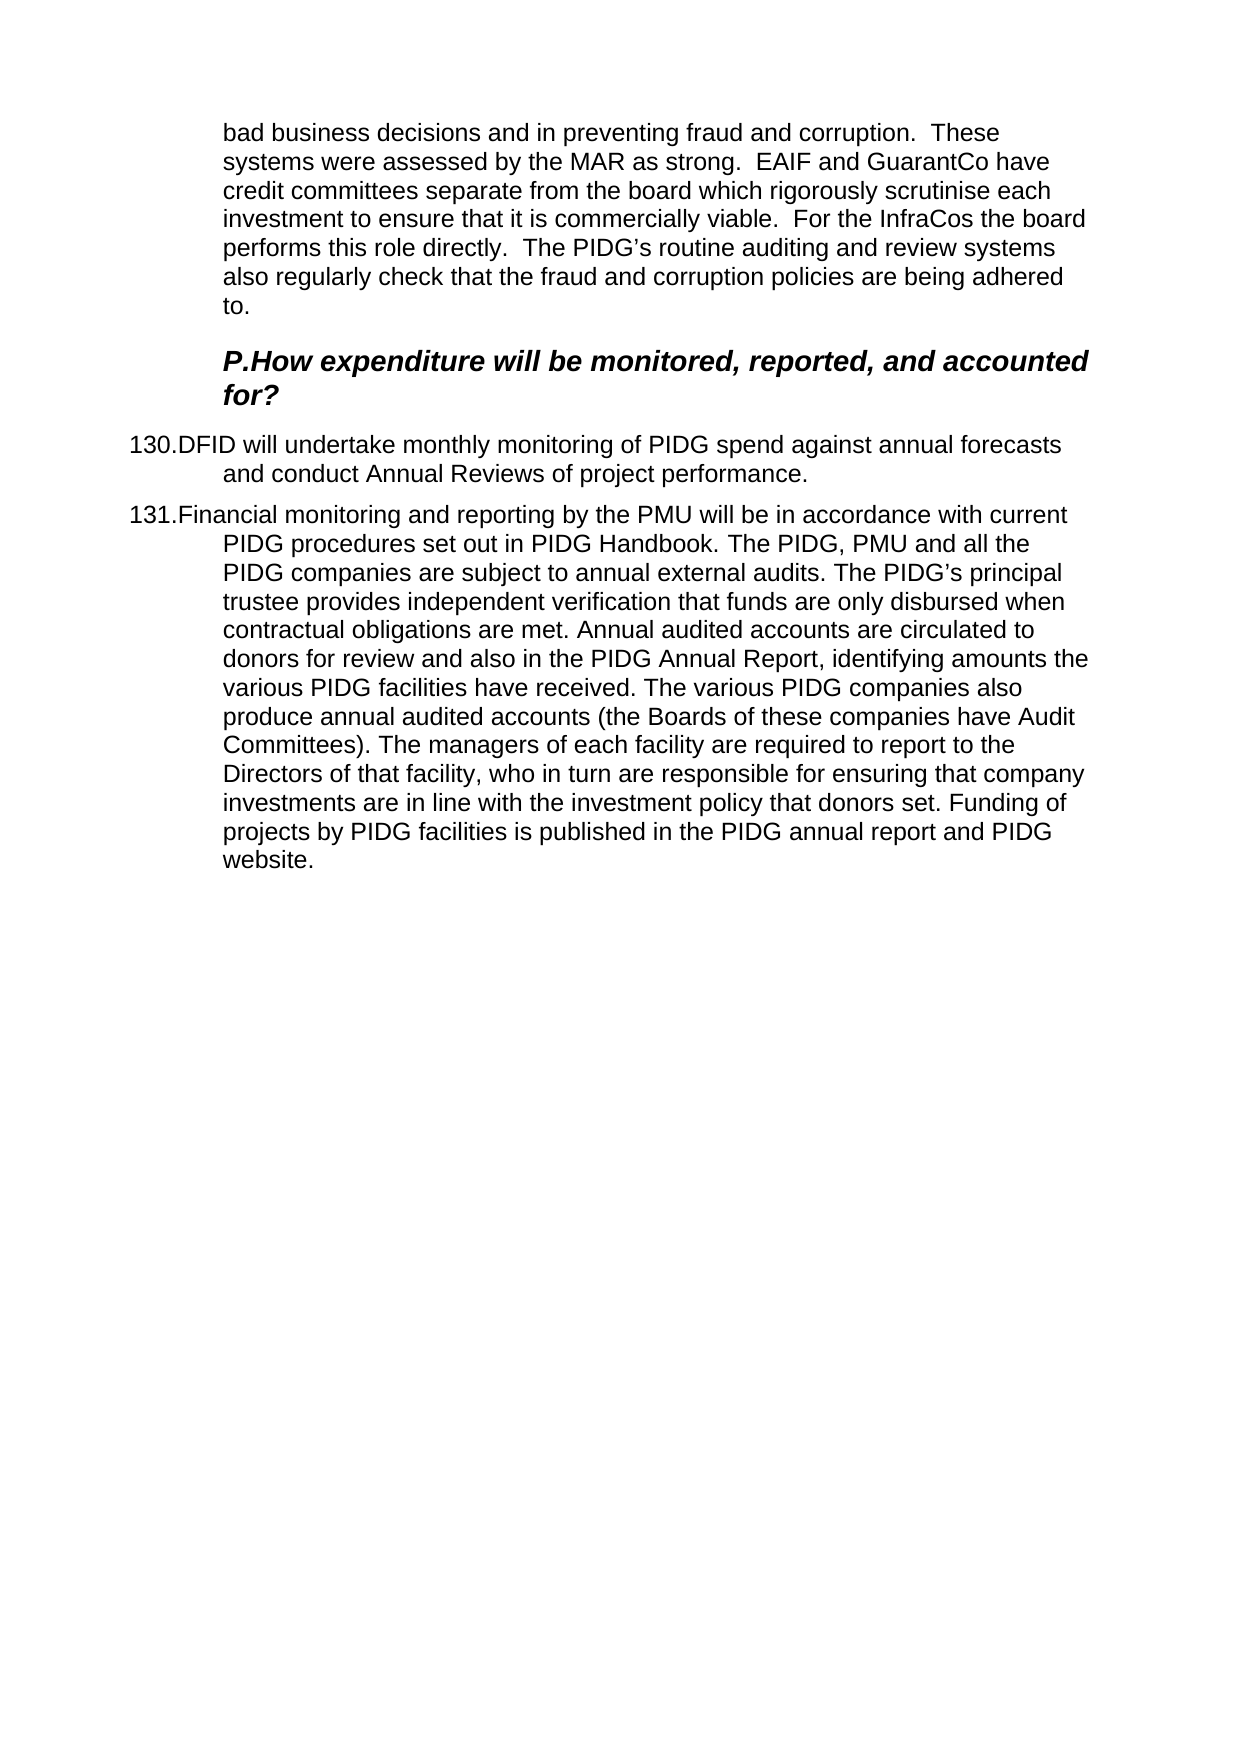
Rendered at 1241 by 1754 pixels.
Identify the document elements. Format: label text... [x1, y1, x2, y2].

subtitle How expenditure will be monitored, reported, and accounted for? [148, 344, 1092, 411]
list DFID will undertake monthly monitoring of PIDG spend against annual forecasts and conduct Annual Reviews of project performance. [129, 430, 1092, 488]
list Financial monitoring and reporting by the PMU will be in accordance with current PIDG procedures set out in PIDG Handbook. The PIDG, PMU and all the PIDG companies are subject to annual external audits. The PIDG’s principal trustee provides independent verification that funds are only disbursed when contractual obligations are met. Annual audited accounts are circulated to donors for review and also in the PIDG Annual Report, identifying amounts the various PIDG facilities have received. The various PIDG companies also produce annual audited accounts (the Boards of these companies have Audit Committees). The managers of each facility are required to report to the Directors of that facility, who in turn are responsible for ensuring that company investments are in line with the investment policy that donors set. Funding of projects by PIDG facilities is published in the PIDG annual report and PIDG website. [129, 500, 1092, 874]
list bad business decisions and in preventing fraud and corruption. These systems were assessed by the MAR as strong. EAIF and GuarantCo have credit committees separate from the board which rigorously scrutinise each investment to ensure that it is commercially viable. For the InfraCos the board performs this role directly. The PIDG’s routine auditing and review systems also regularly check that the fraud and corruption policies are being adhered to. [129, 118, 1092, 319]
